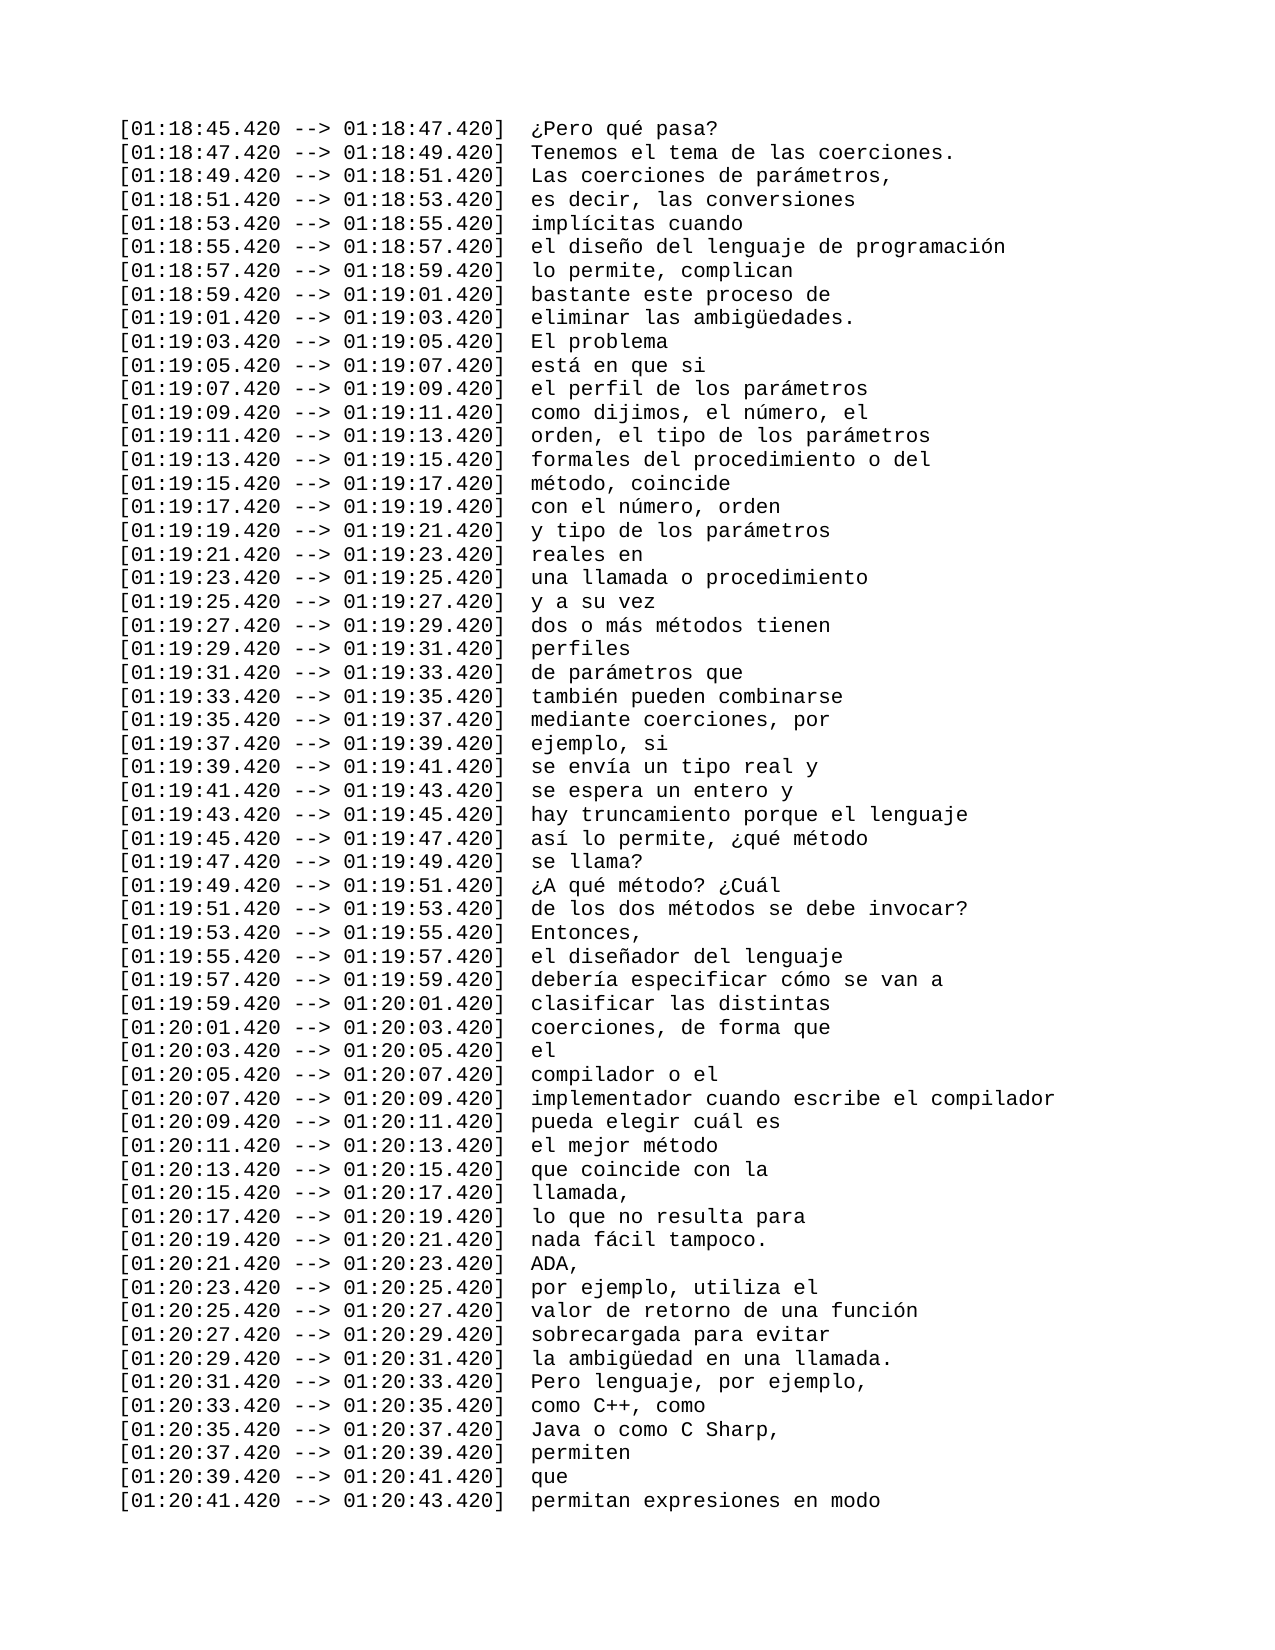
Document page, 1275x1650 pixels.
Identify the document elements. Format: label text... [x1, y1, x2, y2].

text [01:20:19.420 --> 01:20:21.420] nada fácil tampoco. [118, 1229, 1157, 1253]
text [01:19:45.420 --> 01:19:47.420] así lo permite, ¿qué método [118, 827, 1157, 851]
text [01:20:05.420 --> 01:20:07.420] compilador o el [118, 1064, 1157, 1088]
text [01:19:03.420 --> 01:19:05.420] El problema [118, 331, 1157, 354]
text [01:19:53.420 --> 01:19:55.420] Entonces, [118, 922, 1157, 946]
text [01:20:01.420 --> 01:20:03.420] coerciones, de forma que [118, 1017, 1157, 1040]
text [01:19:19.420 --> 01:19:21.420] y tipo de los parámetros [118, 520, 1157, 544]
text [01:20:27.420 --> 01:20:29.420] sobrecargada para evitar [118, 1324, 1157, 1348]
text [01:18:55.420 --> 01:18:57.420] el diseño del lenguaje de programación [118, 236, 1157, 260]
text [01:20:15.420 --> 01:20:17.420] llamada, [118, 1182, 1157, 1206]
text [01:19:09.420 --> 01:19:11.420] como dijimos, el número, el [118, 402, 1157, 426]
text [01:19:59.420 --> 01:20:01.420] clasificar las distintas [118, 993, 1157, 1017]
text [01:18:49.420 --> 01:18:51.420] Las coerciones de parámetros, [118, 165, 1157, 189]
text [01:18:47.420 --> 01:18:49.420] Tenemos el tema de las coerciones. [118, 142, 1157, 165]
text [01:18:51.420 --> 01:18:53.420] es decir, las conversiones [118, 189, 1157, 213]
text [01:20:33.420 --> 01:20:35.420] como C++, como [118, 1395, 1157, 1419]
text [01:20:41.420 --> 01:20:43.420] permitan expresiones en modo [118, 1489, 1157, 1513]
text [01:19:57.420 --> 01:19:59.420] debería especificar cómo se van a [118, 969, 1157, 993]
text [01:20:13.420 --> 01:20:15.420] que coincide con la [118, 1158, 1157, 1182]
text [01:19:11.420 --> 01:19:13.420] orden, el tipo de los parámetros [118, 426, 1157, 449]
text [01:19:55.420 --> 01:19:57.420] el diseñador del lenguaje [118, 946, 1157, 969]
text [01:19:17.420 --> 01:19:19.420] con el número, orden [118, 496, 1157, 520]
text [01:19:13.420 --> 01:19:15.420] formales del procedimiento o del [118, 449, 1157, 473]
text [01:19:49.420 --> 01:19:51.420] ¿A qué método? ¿Cuál [118, 875, 1157, 898]
text [01:19:15.420 --> 01:19:17.420] método, coincide [118, 473, 1157, 496]
text [01:18:53.420 --> 01:18:55.420] implícitas cuando [118, 213, 1157, 236]
text [01:19:43.420 --> 01:19:45.420] hay truncamiento porque el lenguaje [118, 804, 1157, 827]
text [01:19:25.420 --> 01:19:27.420] y a su vez [118, 591, 1157, 615]
text [01:19:33.420 --> 01:19:35.420] también pueden combinarse [118, 686, 1157, 709]
text [01:19:31.420 --> 01:19:33.420] de parámetros que [118, 662, 1157, 686]
text [01:20:03.420 --> 01:20:05.420] el [118, 1040, 1157, 1064]
text [01:19:05.420 --> 01:19:07.420] está en que si [118, 354, 1157, 378]
text [01:19:39.420 --> 01:19:41.420] se envía un tipo real y [118, 757, 1157, 780]
text [01:18:57.420 --> 01:18:59.420] lo permite, complican [118, 260, 1157, 284]
text [01:19:47.420 --> 01:19:49.420] se llama? [118, 851, 1157, 875]
text [01:19:35.420 --> 01:19:37.420] mediante coerciones, por [118, 709, 1157, 733]
text [01:20:25.420 --> 01:20:27.420] valor de retorno de una función [118, 1300, 1157, 1324]
text [01:20:07.420 --> 01:20:09.420] implementador cuando escribe el compilador [118, 1088, 1157, 1111]
text [01:20:17.420 --> 01:20:19.420] lo que no resulta para [118, 1206, 1157, 1229]
text [01:19:37.420 --> 01:19:39.420] ejemplo, si [118, 733, 1157, 757]
text [01:20:09.420 --> 01:20:11.420] pueda elegir cuál es [118, 1111, 1157, 1135]
text [01:19:21.420 --> 01:19:23.420] reales en [118, 544, 1157, 567]
text [01:18:59.420 --> 01:19:01.420] bastante este proceso de [118, 284, 1157, 307]
text [01:19:41.420 --> 01:19:43.420] se espera un entero y [118, 780, 1157, 804]
text [01:19:29.420 --> 01:19:31.420] perfiles [118, 638, 1157, 662]
text [01:20:39.420 --> 01:20:41.420] que [118, 1466, 1157, 1489]
text [01:19:01.420 --> 01:19:03.420] eliminar las ambigüedades. [118, 307, 1157, 331]
text [01:18:45.420 --> 01:18:47.420] ¿Pero qué pasa? [118, 118, 1157, 142]
text [01:20:31.420 --> 01:20:33.420] Pero lenguaje, por ejemplo, [118, 1371, 1157, 1395]
text [01:20:11.420 --> 01:20:13.420] el mejor método [118, 1135, 1157, 1158]
text [01:19:27.420 --> 01:19:29.420] dos o más métodos tienen [118, 615, 1157, 638]
text [01:20:21.420 --> 01:20:23.420] ADA, [118, 1253, 1157, 1277]
text [01:20:29.420 --> 01:20:31.420] la ambigüedad en una llamada. [118, 1348, 1157, 1371]
text [01:19:51.420 --> 01:19:53.420] de los dos métodos se debe invocar? [118, 898, 1157, 922]
text [01:20:35.420 --> 01:20:37.420] Java o como C Sharp, [118, 1419, 1157, 1442]
text [01:20:23.420 --> 01:20:25.420] por ejemplo, utiliza el [118, 1277, 1157, 1300]
text [01:19:07.420 --> 01:19:09.420] el perfil de los parámetros [118, 378, 1157, 402]
text [01:20:37.420 --> 01:20:39.420] permiten [118, 1442, 1157, 1466]
text [01:19:23.420 --> 01:19:25.420] una llamada o procedimiento [118, 567, 1157, 591]
